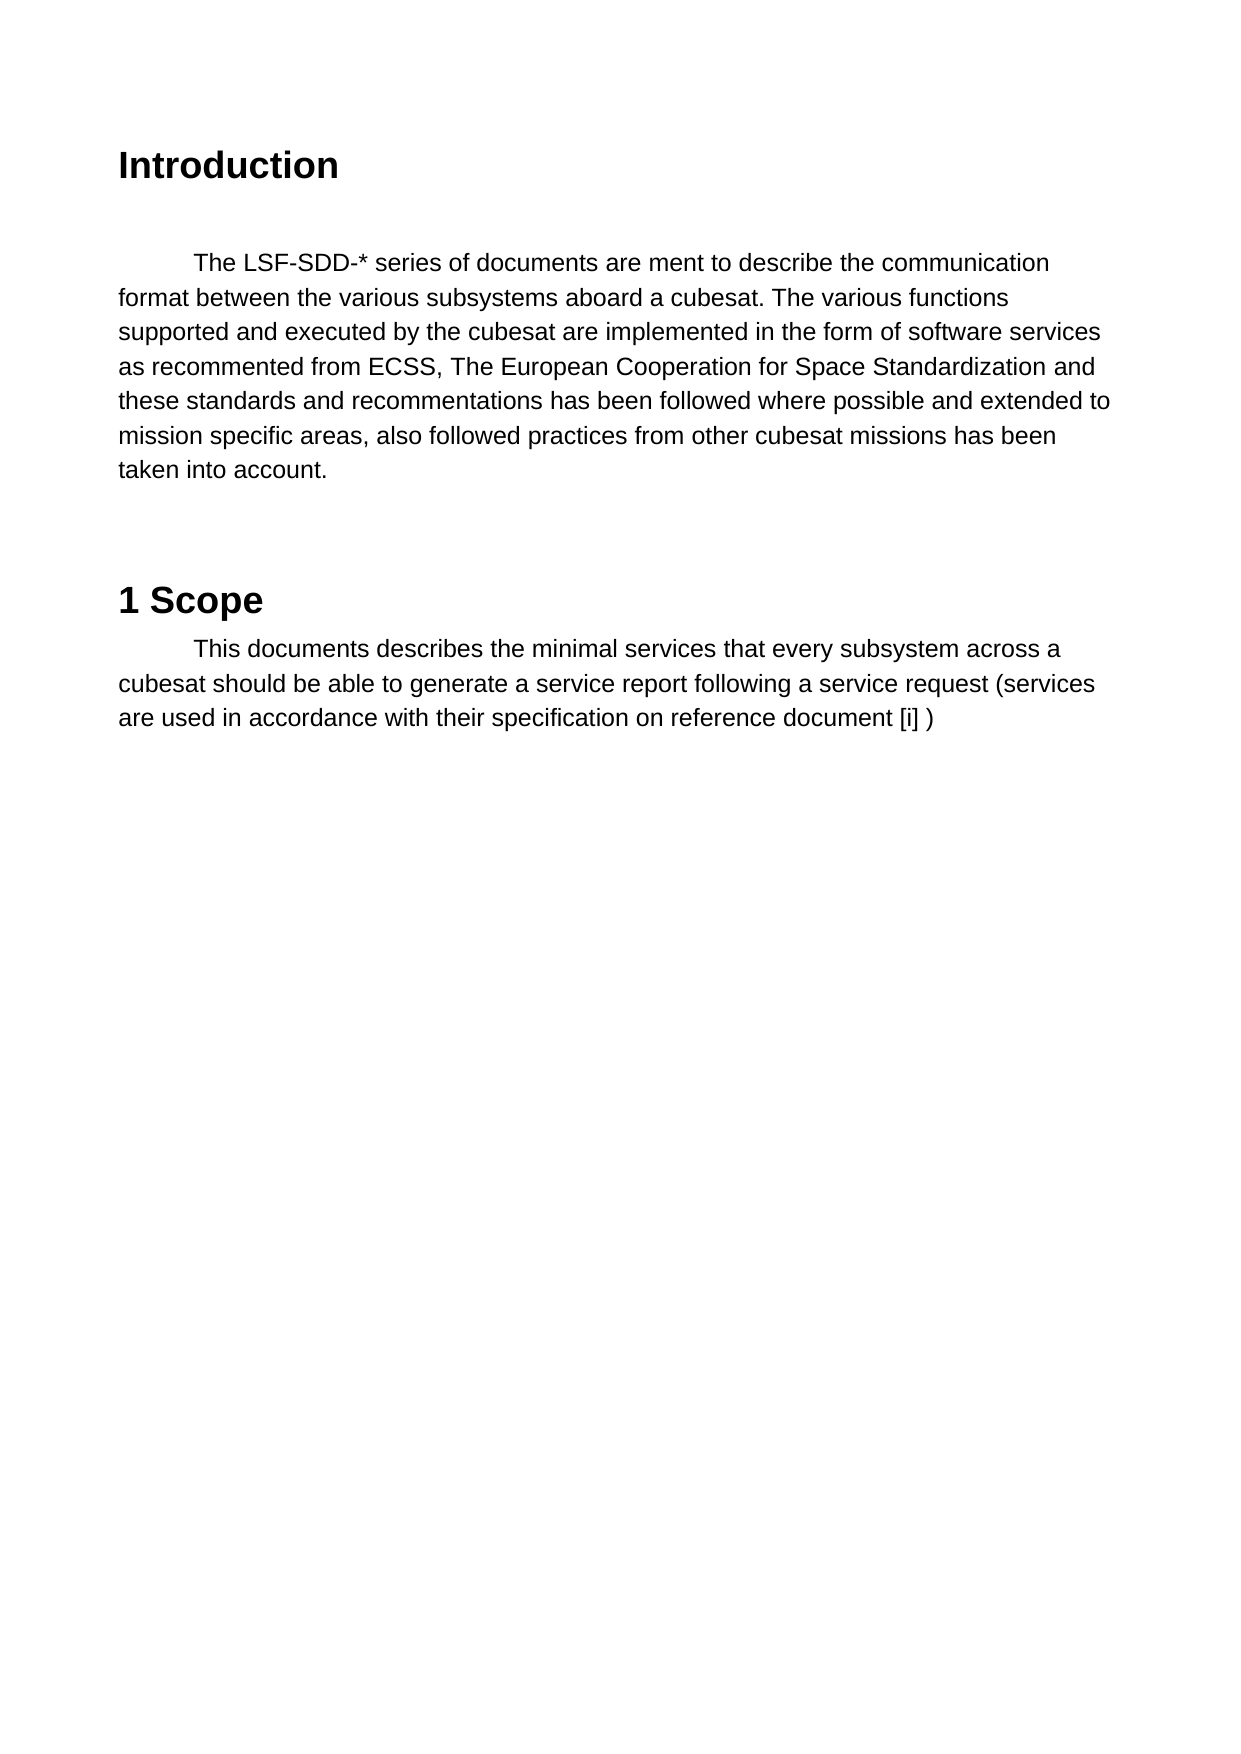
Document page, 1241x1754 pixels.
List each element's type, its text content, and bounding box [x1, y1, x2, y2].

subtitle 1 Scope [118, 578, 1122, 622]
subtitle Introduction [118, 143, 1122, 187]
text This documents describes the minimal services that every subsystem across a cubesat should be able to generate a service report following a service request (services are used in accordance with their specification on reference document [i] ) [118, 634, 1122, 732]
text The LSF-SDD-* series of documents are ment to describe the communication format between the various subsystems aboard a cubesat. The various functions supported and executed by the cubesat are implemented in the form of software services as recommented from ECSS, The European Cooperation for Space Standardization and these standards and recommentations has been followed where possible and extended to mission specific areas, also followed practices from other cubesat missions has been taken into account. [118, 248, 1122, 484]
